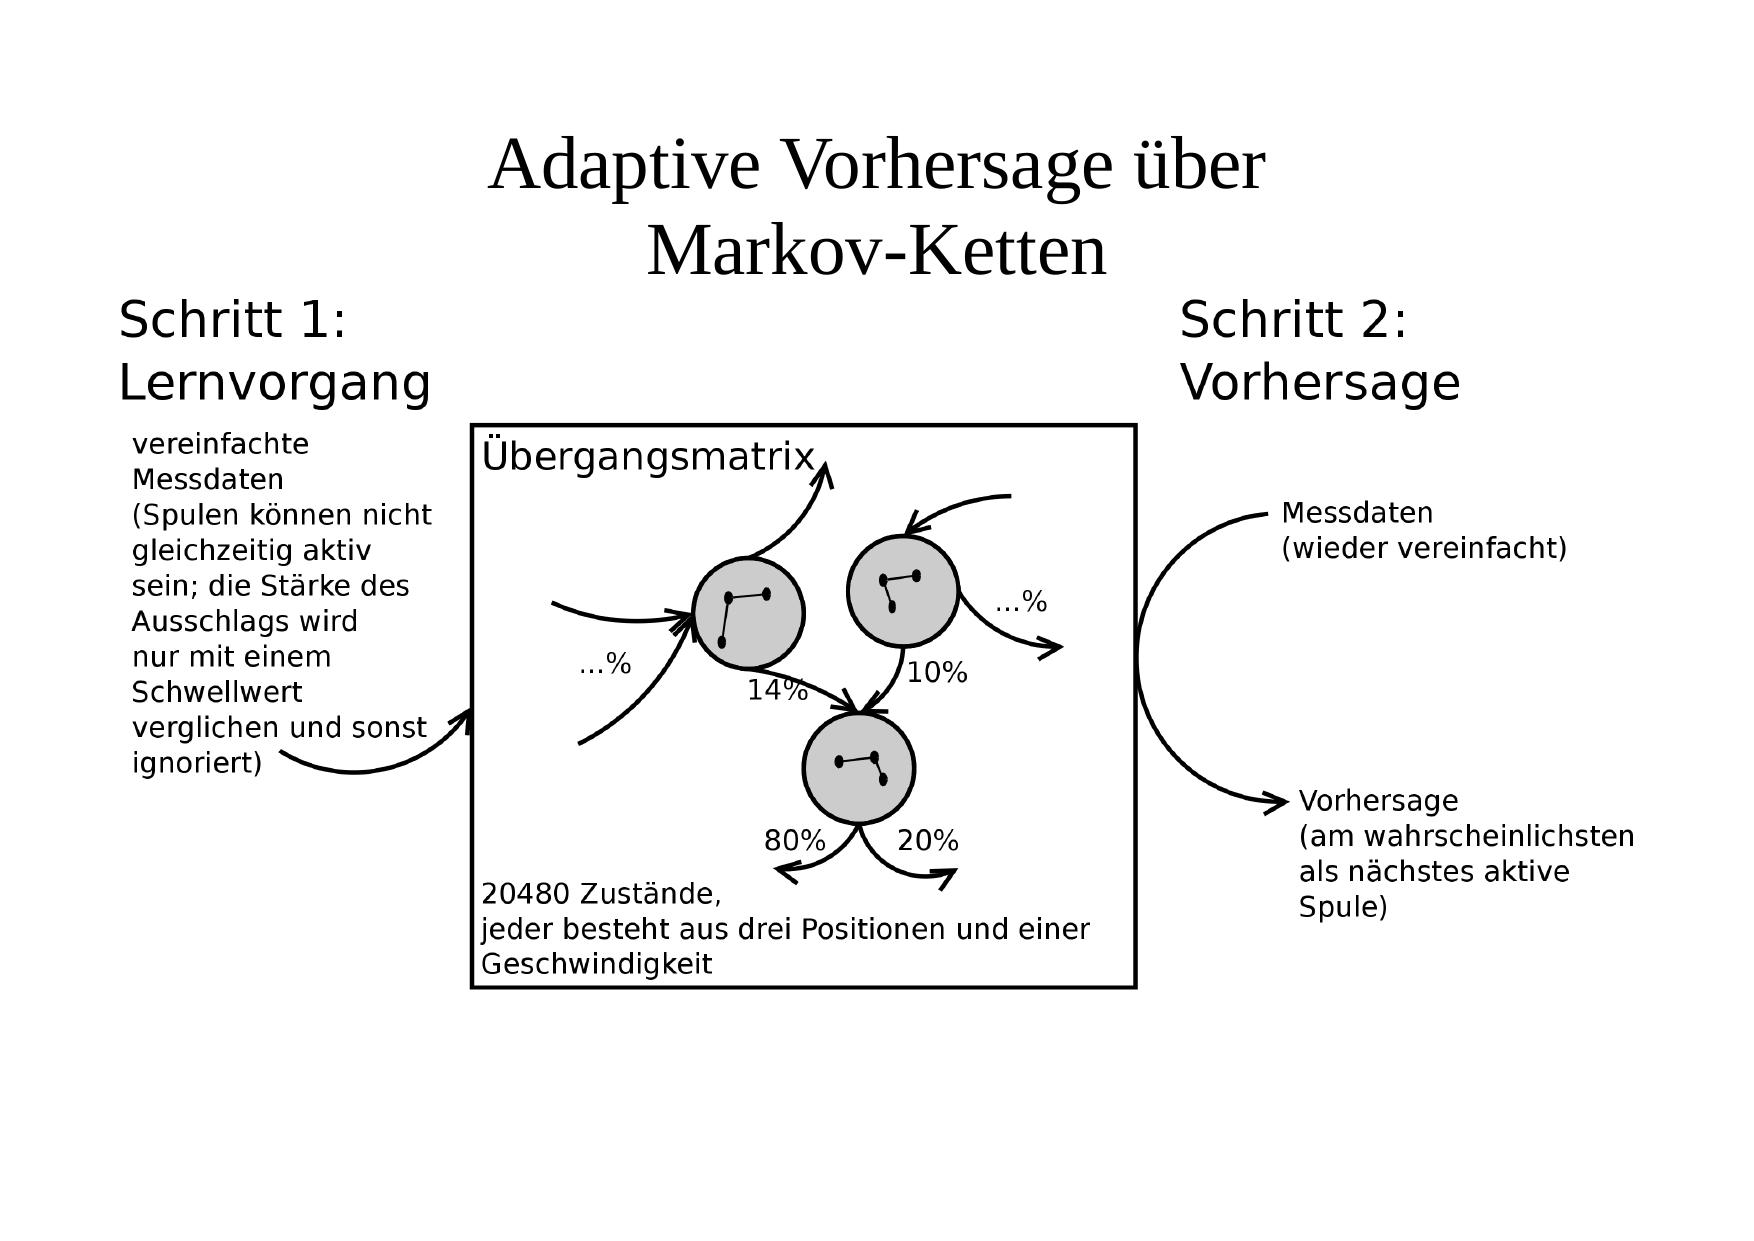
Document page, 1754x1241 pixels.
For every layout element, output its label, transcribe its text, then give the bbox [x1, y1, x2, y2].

text Markov-Ketten [118, 204, 1636, 290]
picture [118, 290, 1636, 990]
text Adaptive Vorhersage über [118, 118, 1636, 204]
